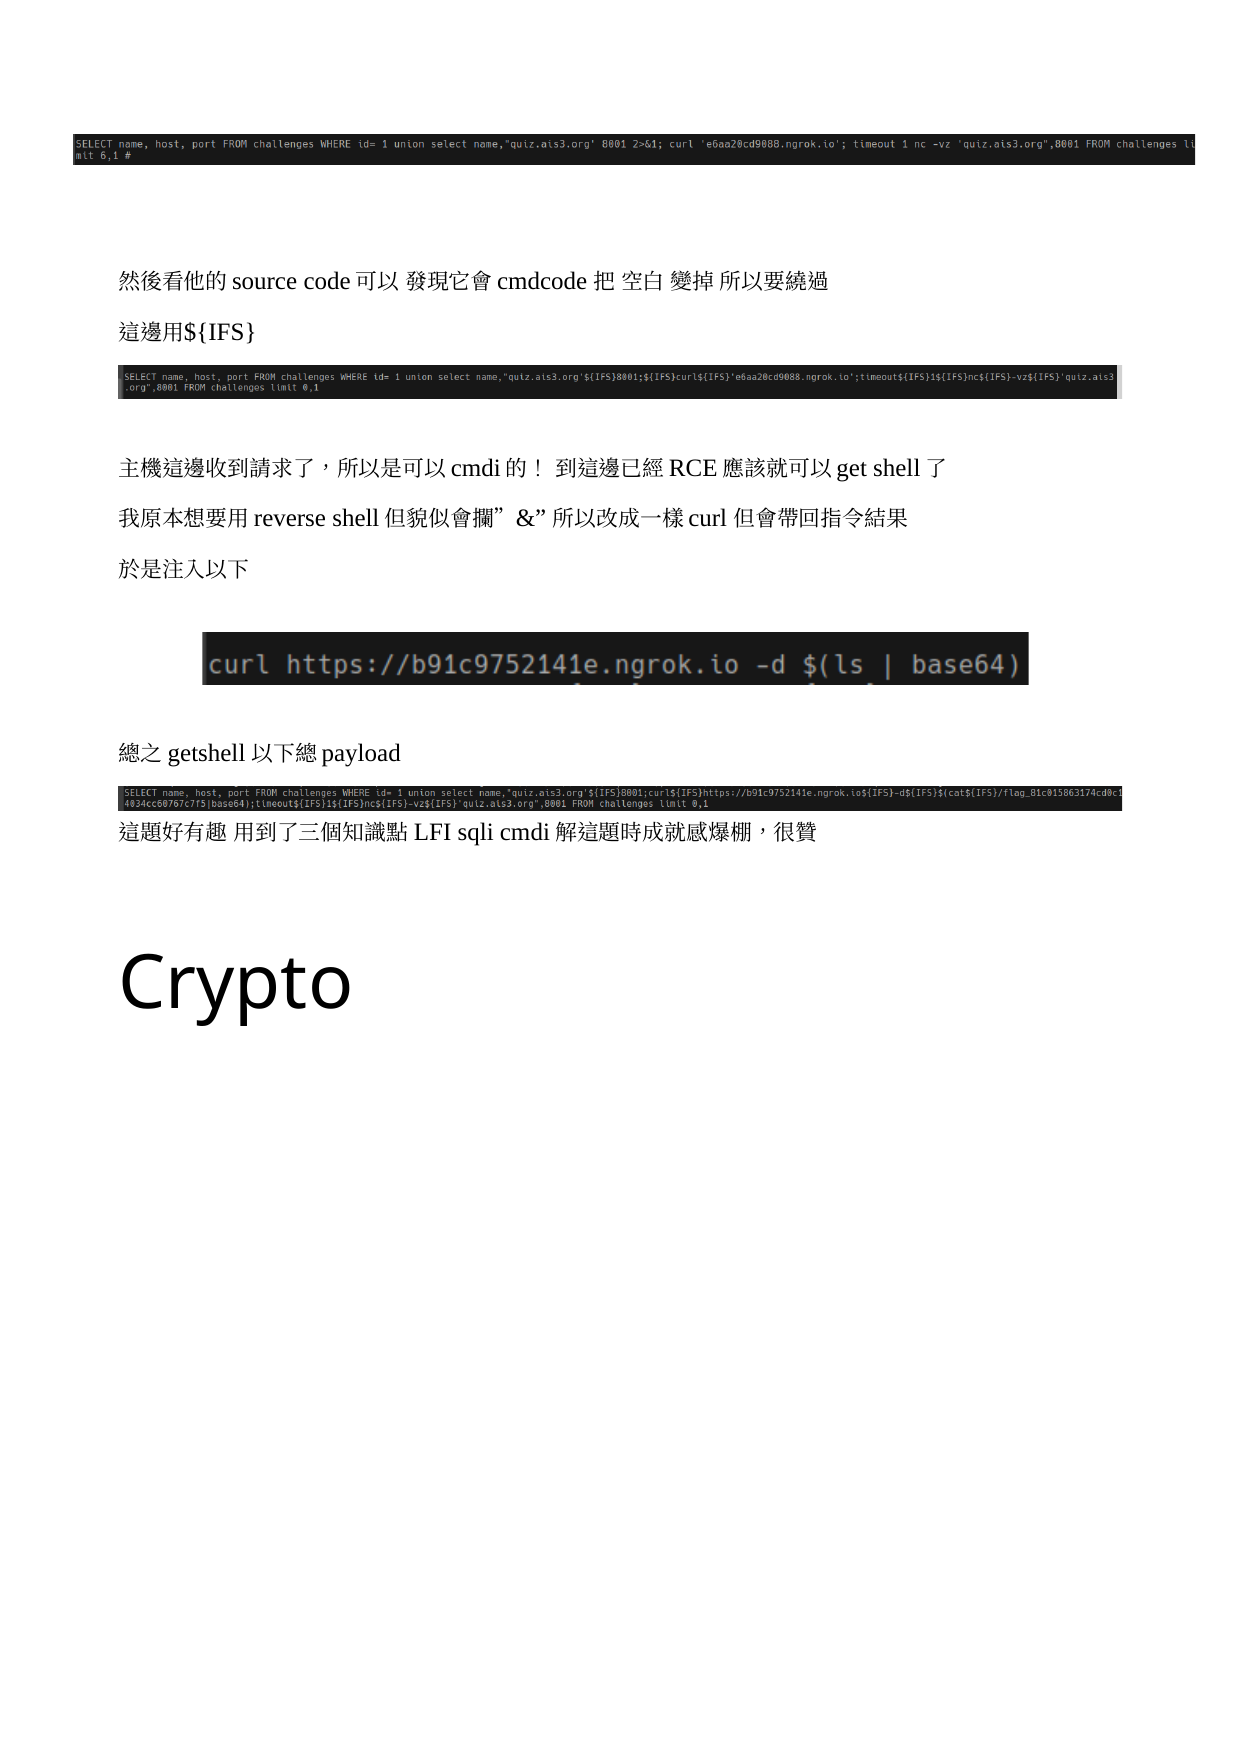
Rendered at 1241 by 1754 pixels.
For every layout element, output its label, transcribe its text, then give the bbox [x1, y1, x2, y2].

picture [202, 632, 1029, 685]
text 然後看他的source code可以 發現它會cmdcode 把 空白 變掉 所以要繞過 [118, 264, 1122, 296]
picture [118, 365, 1123, 399]
text 這題好有趣 用到了三個知識點 LFI sqli cmdi解這題時成就感爆棚，很贊 [118, 811, 1122, 847]
picture [118, 786, 1123, 811]
text 主機這邊收到請求了，所以是可以cmdi的！ 到這邊已經RCE應該就可以get shell了 [118, 451, 1122, 482]
text 於是注入以下 [118, 552, 1122, 584]
text 我原本想要用reverse shell但貌似會攔”&” 所以改成一樣curl 但會帶回指令結果 [118, 502, 1122, 533]
text 這邊用${IFS} [118, 315, 1122, 346]
text 總之 getshell 以下總payload [118, 736, 1122, 768]
picture [73, 134, 1196, 165]
subtitle Crypto [118, 928, 1122, 1031]
